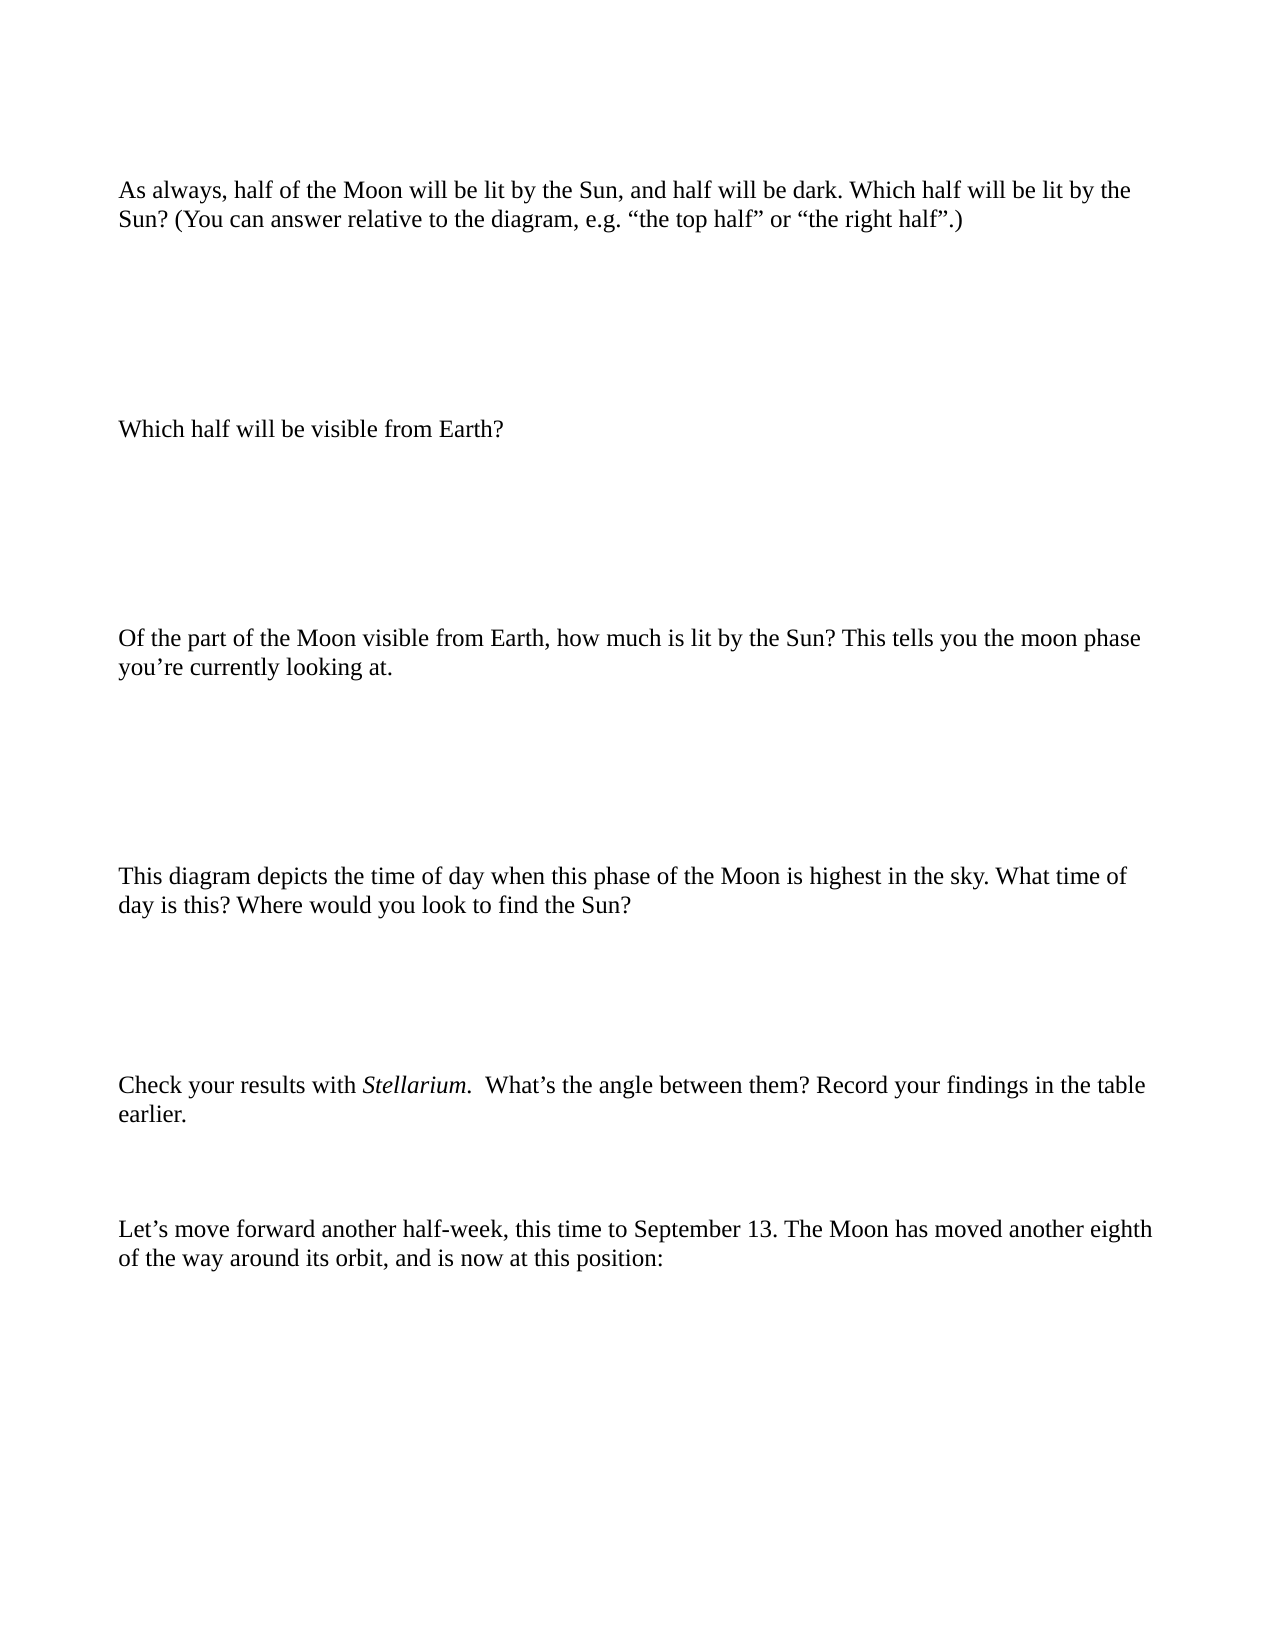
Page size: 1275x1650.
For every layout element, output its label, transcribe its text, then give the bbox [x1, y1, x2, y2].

text Check your results with Stellarium. What’s the angle between them? Record your findings in the table earlier. [118, 1071, 1157, 1128]
text Of the part of the Moon visible from Earth, how much is lit by the Sun? This tells you the moon phase you’re currently looking at. [118, 623, 1157, 681]
table_header [118, 291, 1157, 356]
text As always, half of the Moon will be lit by the Sun, and half will be dark. Which half will be lit by the Sun? (You can answer relative to the diagram, e.g. “the top half” or “the right half”.) [118, 176, 1157, 233]
table_header [118, 500, 1157, 566]
table_header [118, 738, 1157, 804]
text Let’s move forward another half-week, this time to September 13. The Moon has moved another eighth of the way around its orbit, and is now at this position: [118, 1214, 1157, 1272]
text Which half will be visible from Earth? [118, 414, 1157, 442]
table_header [118, 976, 1157, 1042]
text This diagram depicts the time of day when this phase of the Moon is highest in the sky. What time of day is this? Where would you look to find the Sun? [118, 861, 1157, 919]
